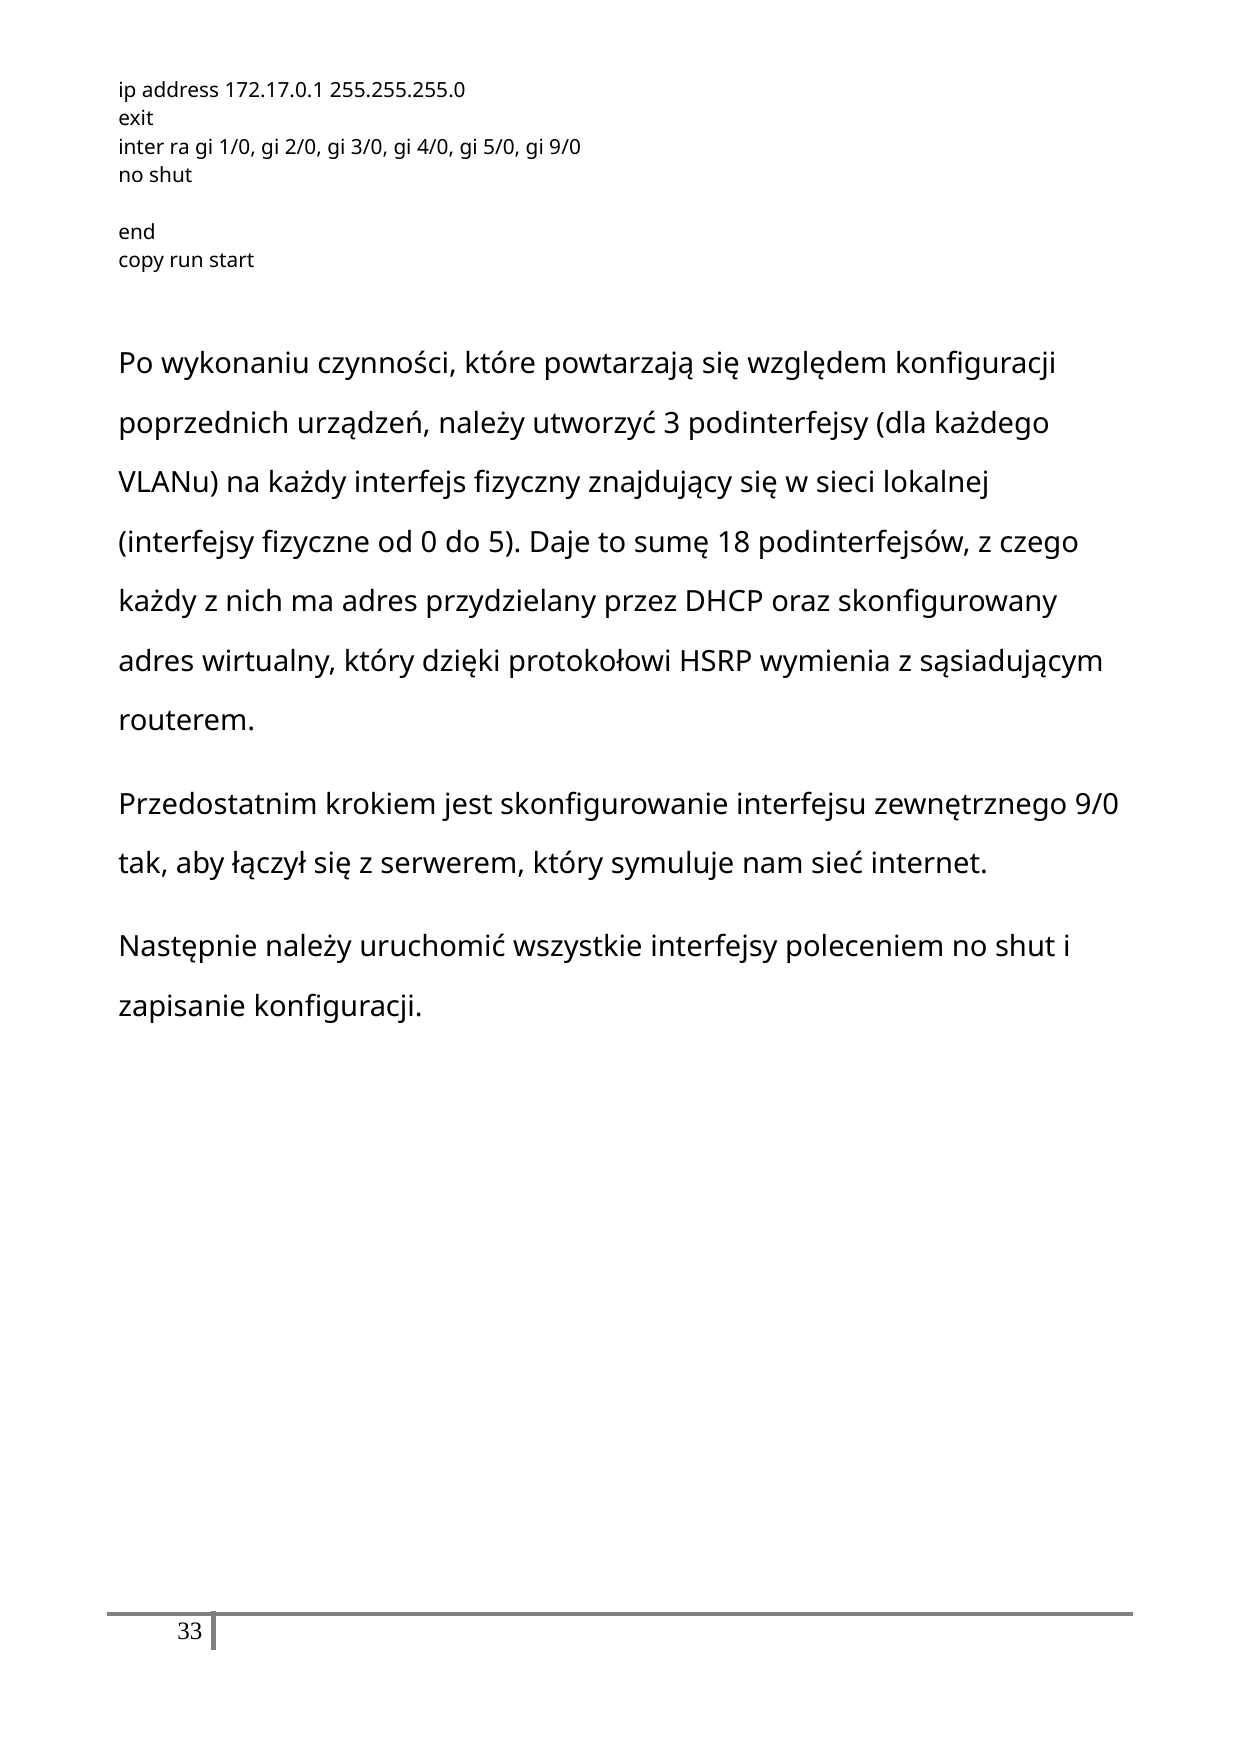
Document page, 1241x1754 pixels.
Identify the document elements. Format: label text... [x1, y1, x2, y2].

text end [118, 217, 1122, 246]
text exit [118, 103, 1122, 132]
text ip address 172.17.0.1 255.255.255.0 [118, 75, 1122, 103]
text no shut [118, 160, 1122, 189]
text Po wykonaniu czynności, które powtarzają się względem konfiguracji poprzednich urządzeń, należy utworzyć 3 podinterfejsy (dla każdego VLANu) na każdy interfejs fizyczny znajdujący się w sieci lokalnej (interfejsy fizyczne od 0 do 5). Daje to sumę 18 podinterfejsów, z czego każdy z nich ma adres przydzielany przez DHCP oraz skonfigurowany adres wirtualny, który dzięki protokołowi HSRP wymienia z sąsiadującym routerem. [118, 343, 1122, 739]
text copy run start [118, 246, 1122, 274]
text inter ra gi 1/0, gi 2/0, gi 3/0, gi 4/0, gi 5/0, gi 9/0 [118, 132, 1122, 160]
text Przedostatnim krokiem jest skonfigurowanie interfejsu zewnętrznego 9/0 tak, aby łączył się z serwerem, który symuluje nam sieć internet. [118, 783, 1122, 882]
text Następnie należy uruchomić wszystkie interfejsy poleceniem no shut i zapisanie konfiguracji. [118, 926, 1122, 1025]
